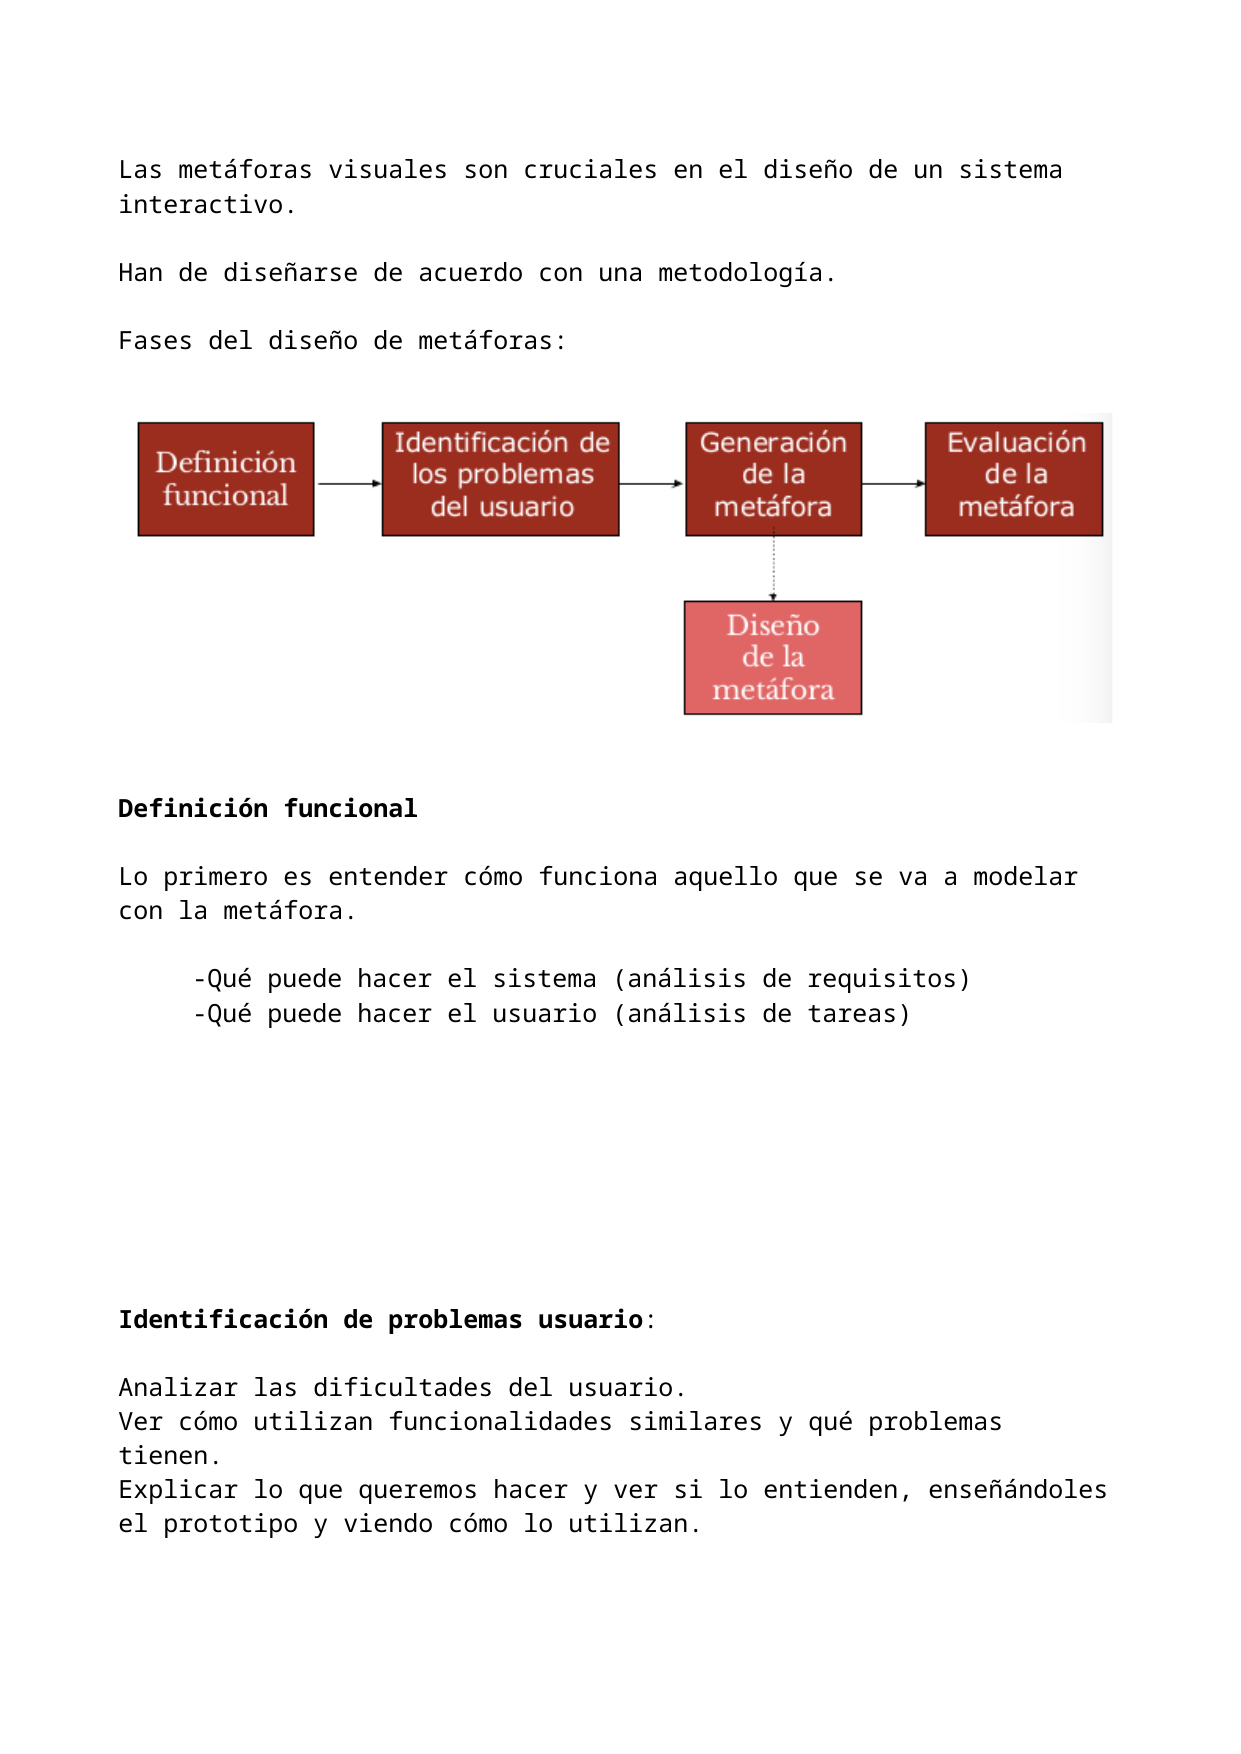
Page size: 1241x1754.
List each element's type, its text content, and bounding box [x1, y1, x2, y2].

text -Qué puede hacer el usuario (análisis de tareas) [118, 995, 1122, 1029]
text Las metáforas visuales son cruciales en el diseño de un sistema interactivo. [118, 152, 1122, 220]
picture [127, 413, 1113, 723]
text Fases del diseño de metáforas: [118, 322, 1122, 357]
text Definición funcional [118, 791, 1122, 825]
text Explicar lo que queremos hacer y ver si lo entienden, enseñándoles el prototipo y viendo cómo lo utilizan. [118, 1472, 1122, 1540]
text -Qué puede hacer el sistema (análisis de requisitos) [118, 961, 1122, 995]
text Han de diseñarse de acuerdo con una metodología. [118, 254, 1122, 288]
text Ver cómo utilizan funcionalidades similares y qué problemas tienen. [118, 1404, 1122, 1472]
text Lo primero es entender cómo funciona aquello que se va a modelar con la metáfora. [118, 859, 1122, 927]
text Analizar las dificultades del usuario. [118, 1370, 1122, 1404]
text Identificación de problemas usuario: [118, 1302, 1122, 1336]
